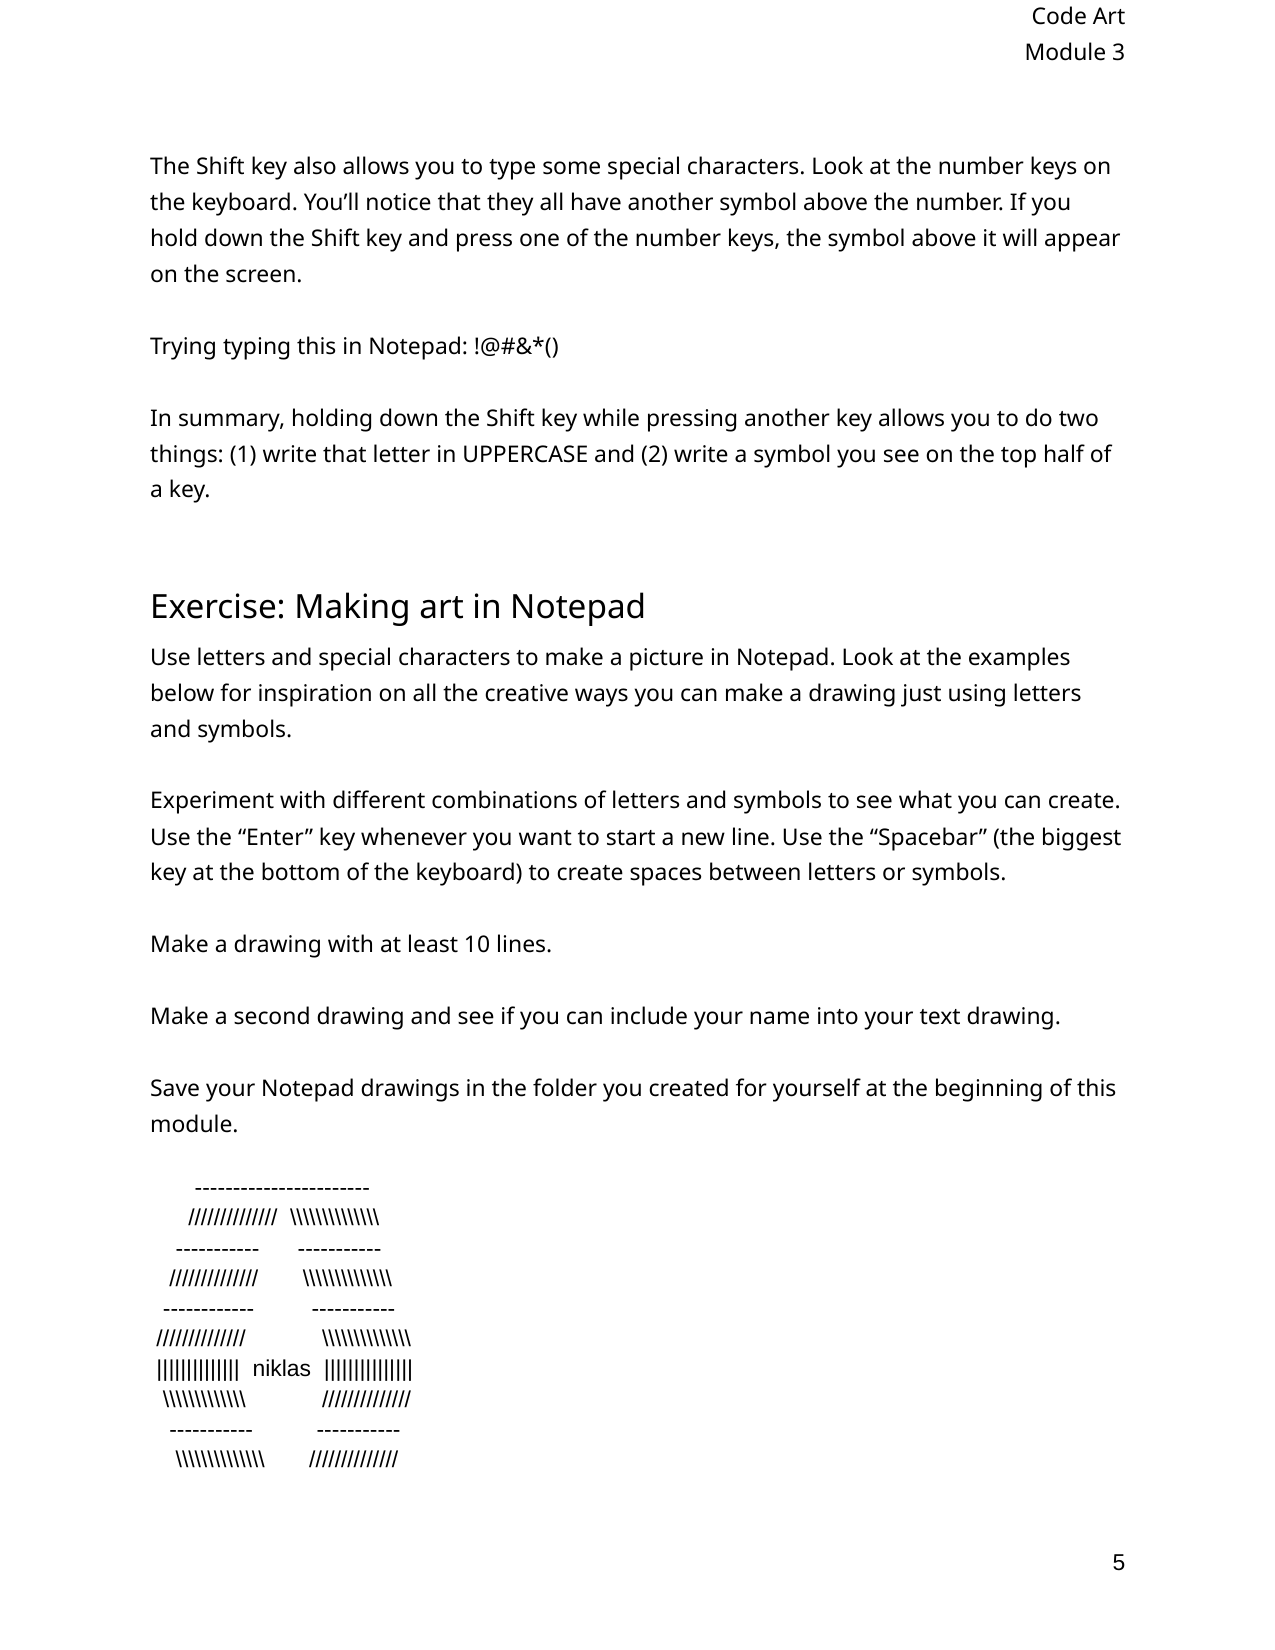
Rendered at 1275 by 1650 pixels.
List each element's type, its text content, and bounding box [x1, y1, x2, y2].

text \\\\\\\\\\\\\\ ////////////// [150, 1446, 1125, 1472]
text ////////////// \\\\\\\\\\\\\\ [150, 1204, 1125, 1231]
text ////////////// \\\\\\\\\\\\\\ [150, 1265, 1125, 1291]
text ----------- ----------- [150, 1416, 1125, 1442]
text Make a drawing with at least 10 lines. [150, 928, 1125, 959]
text ////////////// \\\\\\\\\\\\\\ [150, 1325, 1125, 1351]
text The Shift key also allows you to type some special characters. Look at the number keys on the keyboard. You’ll notice that they all have another symbol above the number. If you hold down the Shift key and press one of the number keys, the symbol above it will appear on the screen. [150, 150, 1125, 289]
text Make a second drawing and see if you can include your name into your text drawing. [150, 1000, 1125, 1031]
text ------------ ----------- [150, 1295, 1125, 1321]
text \\\\\\\\\\\\\ ////////////// [150, 1386, 1125, 1412]
text ----------- ----------- [150, 1234, 1125, 1261]
subtitle Exercise: Making art in Notepad [150, 583, 1125, 628]
text |||||||||||||| niklas ||||||||||||||| [150, 1355, 1125, 1382]
text In summary, holding down the Shift key while pressing another key allows you to do two things: (1) write that letter in UPPERCASE and (2) write a symbol you see on the top half of a key. [150, 402, 1125, 505]
text Experiment with different combinations of letters and symbols to see what you can create. Use the “Enter” key whenever you want to start a new line. Use the “Spacebar” (the biggest key at the bottom of the keyboard) to create spaces between letters or symbols. [150, 784, 1125, 888]
text Trying typing this in Notepad: !@#&*() [150, 330, 1125, 361]
text Use letters and special characters to make a picture in Notepad. Look at the examples below for inspiration on all the creative ways you can make a drawing just using letters and symbols. [150, 641, 1125, 744]
text Save your Notepad drawings in the folder you created for yourself at the beginning of this module. [150, 1072, 1125, 1139]
text ----------------------- [150, 1174, 1125, 1200]
